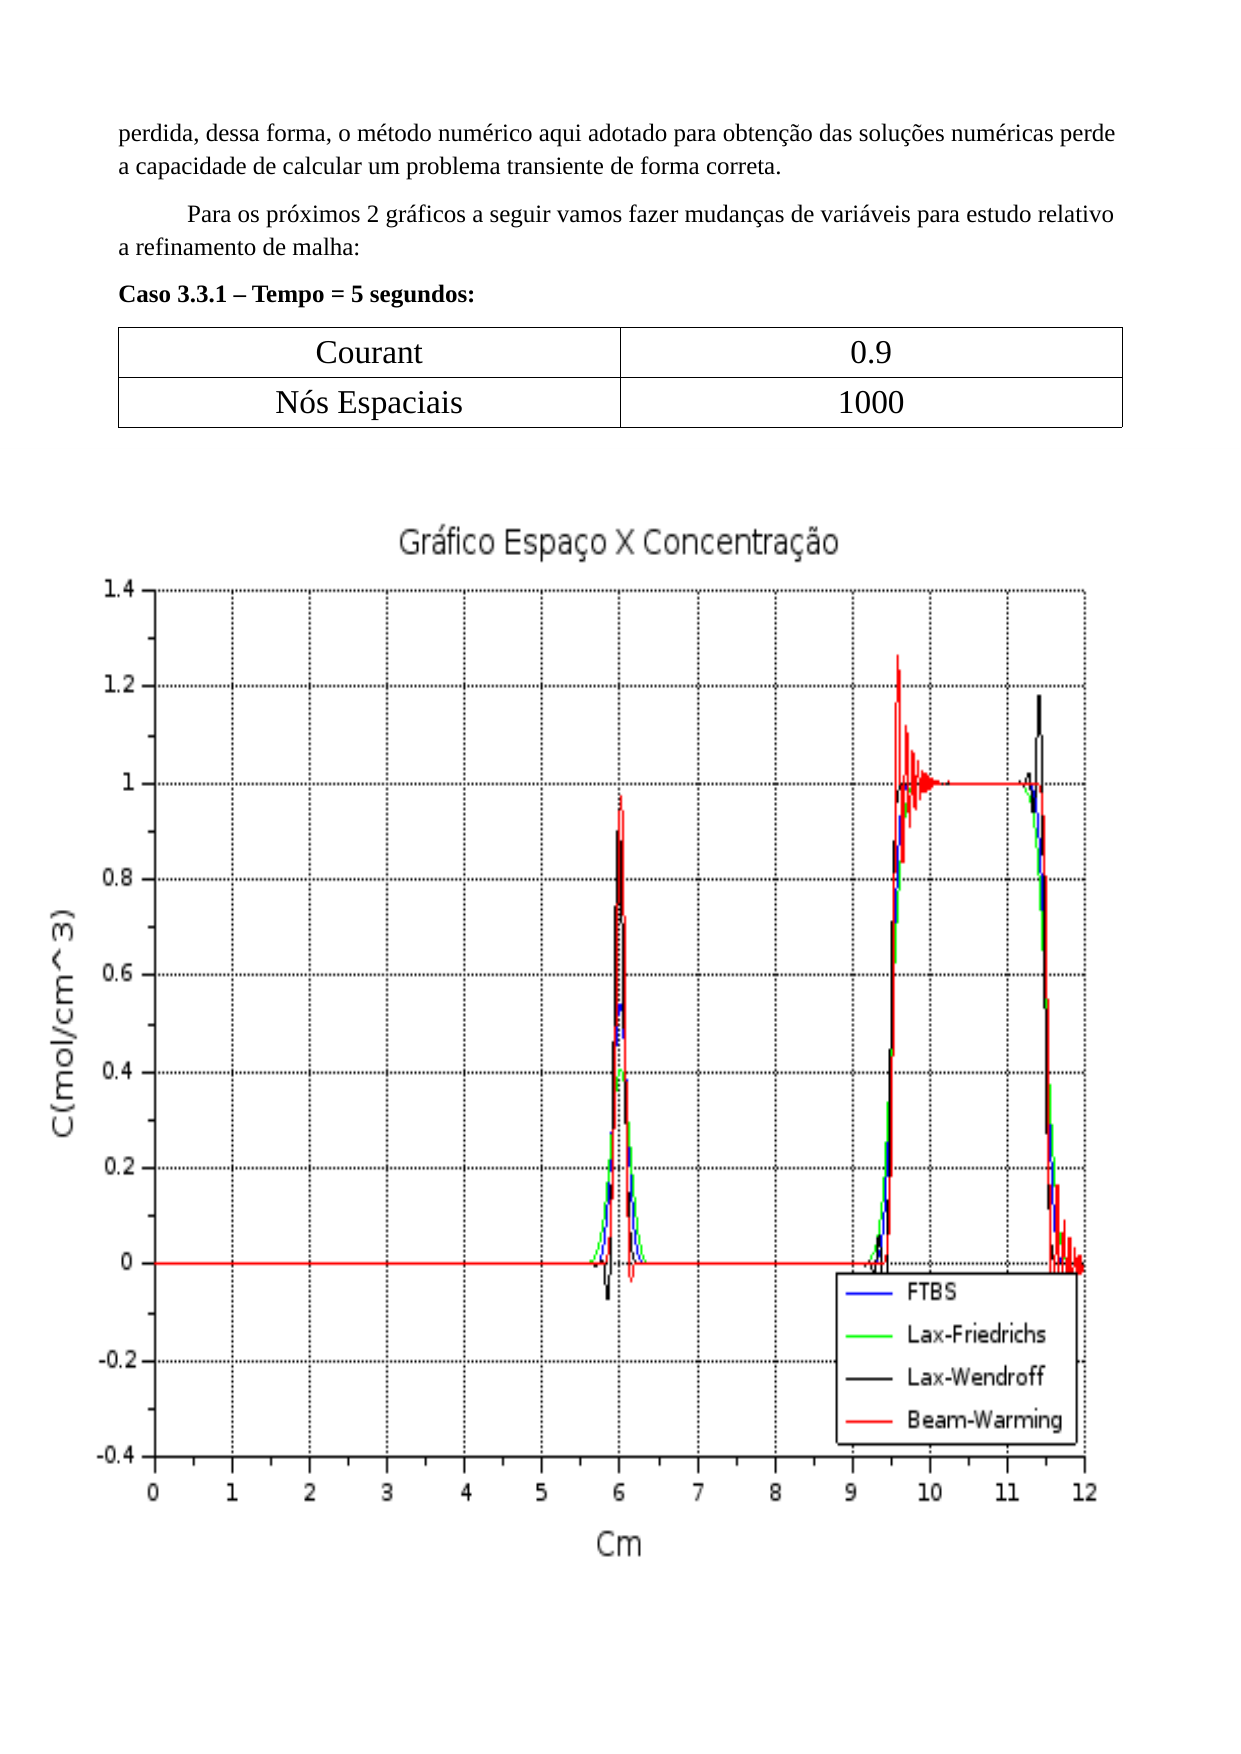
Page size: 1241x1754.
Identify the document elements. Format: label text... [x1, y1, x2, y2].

table_cell Nós Espaciais [119, 378, 620, 427]
table_cell 1000 [621, 378, 1122, 427]
text Caso 3.3.1 – Tempo = 5 segundos: [118, 279, 1122, 308]
picture [0, 447, 1241, 1602]
table_header 0.9 [621, 328, 1122, 377]
text perdida, dessa forma, o método numérico aqui adotado para obtenção das soluções numéricas perde a capacidade de calcular um problema transiente de forma correta. [118, 118, 1122, 180]
text Para os próximos 2 gráficos a seguir vamos fazer mudanças de variáveis para estudo relativo a refinamento de malha: [118, 199, 1122, 261]
table_header Courant [119, 328, 620, 377]
